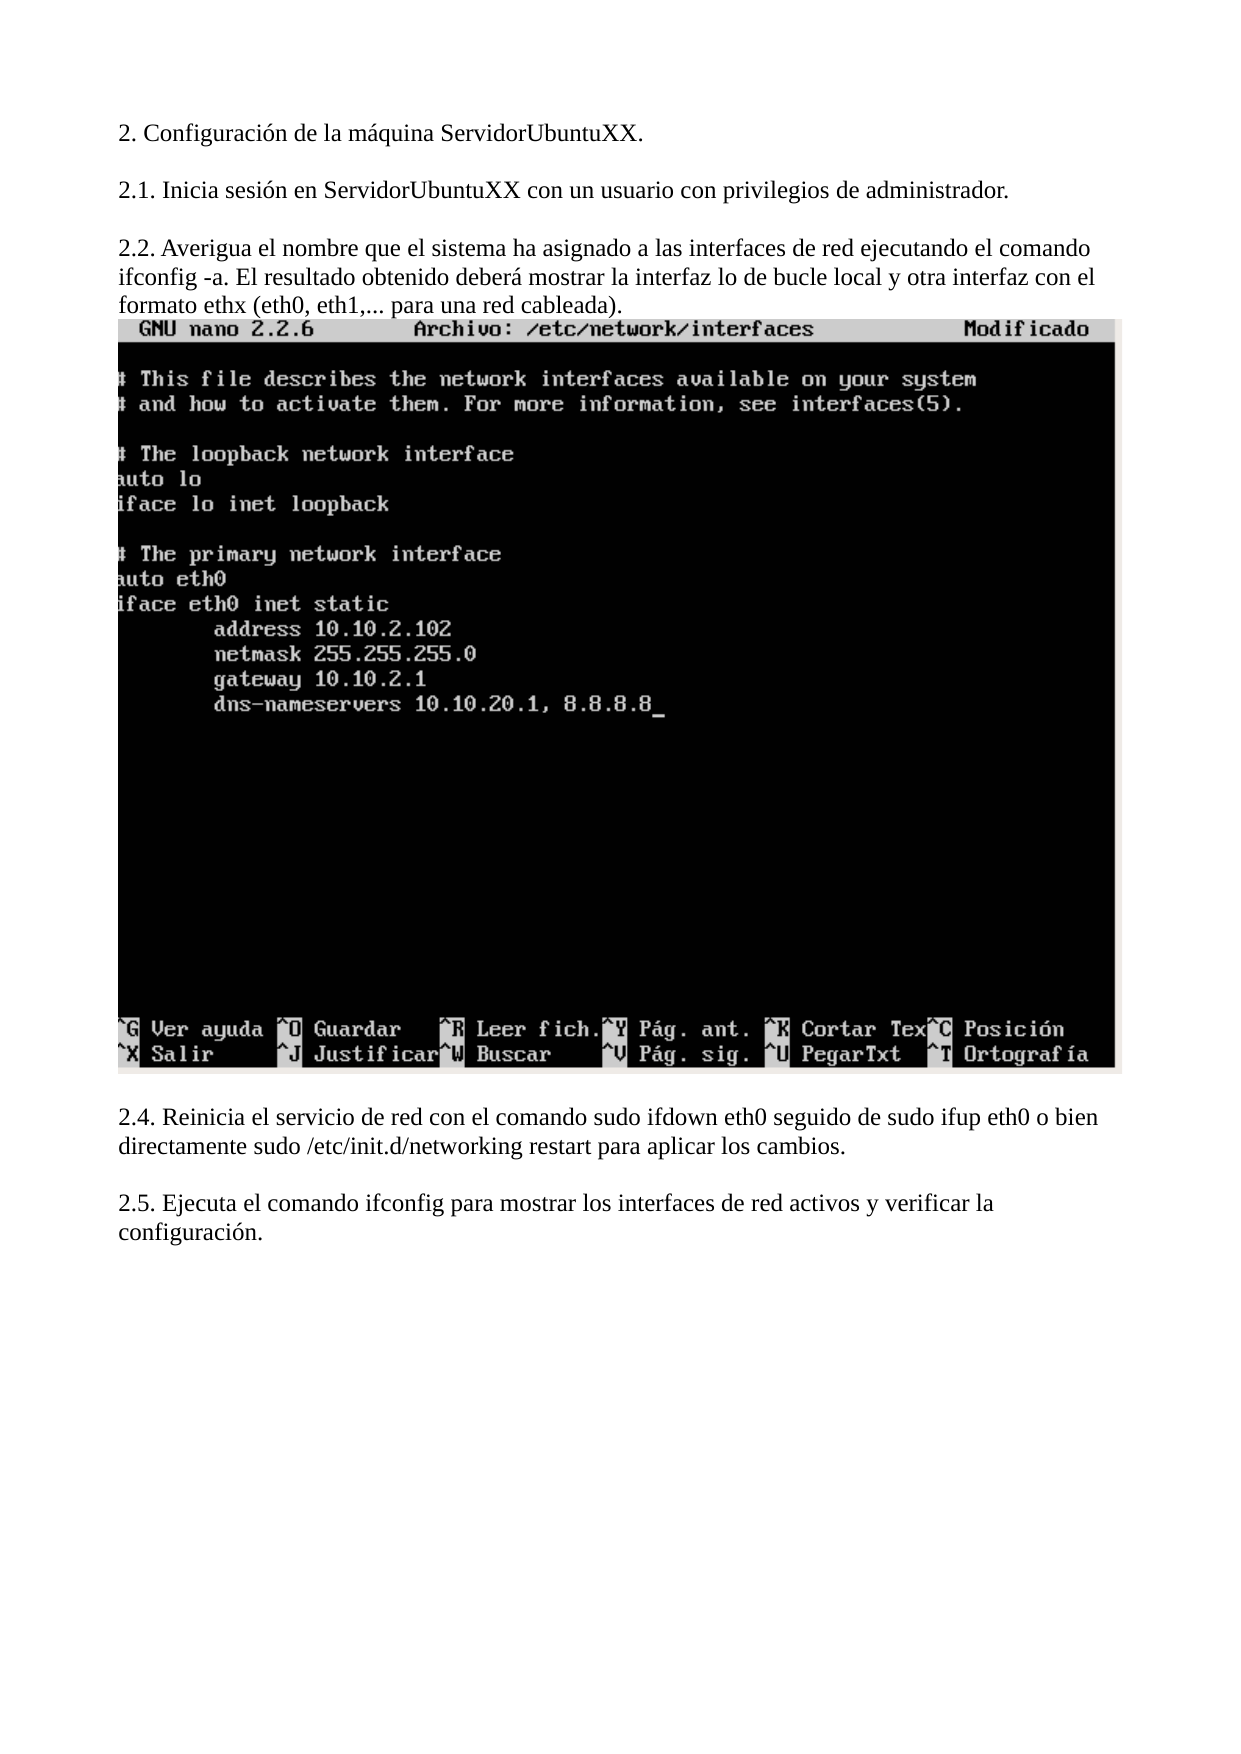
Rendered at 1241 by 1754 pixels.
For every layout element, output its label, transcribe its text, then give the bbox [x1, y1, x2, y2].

text 2. Configuración de la máquina ServidorUbuntuXX. [118, 118, 1122, 147]
text 2.5. Ejecuta el comando ifconfig para mostrar los interfaces de red activos y verificar la configuración. [118, 1188, 1122, 1246]
text 2.2. Averigua el nombre que el sistema ha asignado a las interfaces de red ejecutando el comando ifconfig -a. El resultado obtenido deberá mostrar la interfaz lo de bucle local y otra interfaz con el formato ethx (eth0, eth1,... para una red cableada). [118, 233, 1122, 319]
text 2.1. Inicia sesión en ServidorUbuntuXX con un usuario con privilegios de administrador. [118, 176, 1122, 204]
text 2.4. Reinicia el servicio de red con el comando sudo ifdown eth0 seguido de sudo ifup eth0 o bien directamente sudo /etc/init.d/networking restart para aplicar los cambios. [118, 1102, 1122, 1160]
picture [118, 319, 1123, 1074]
